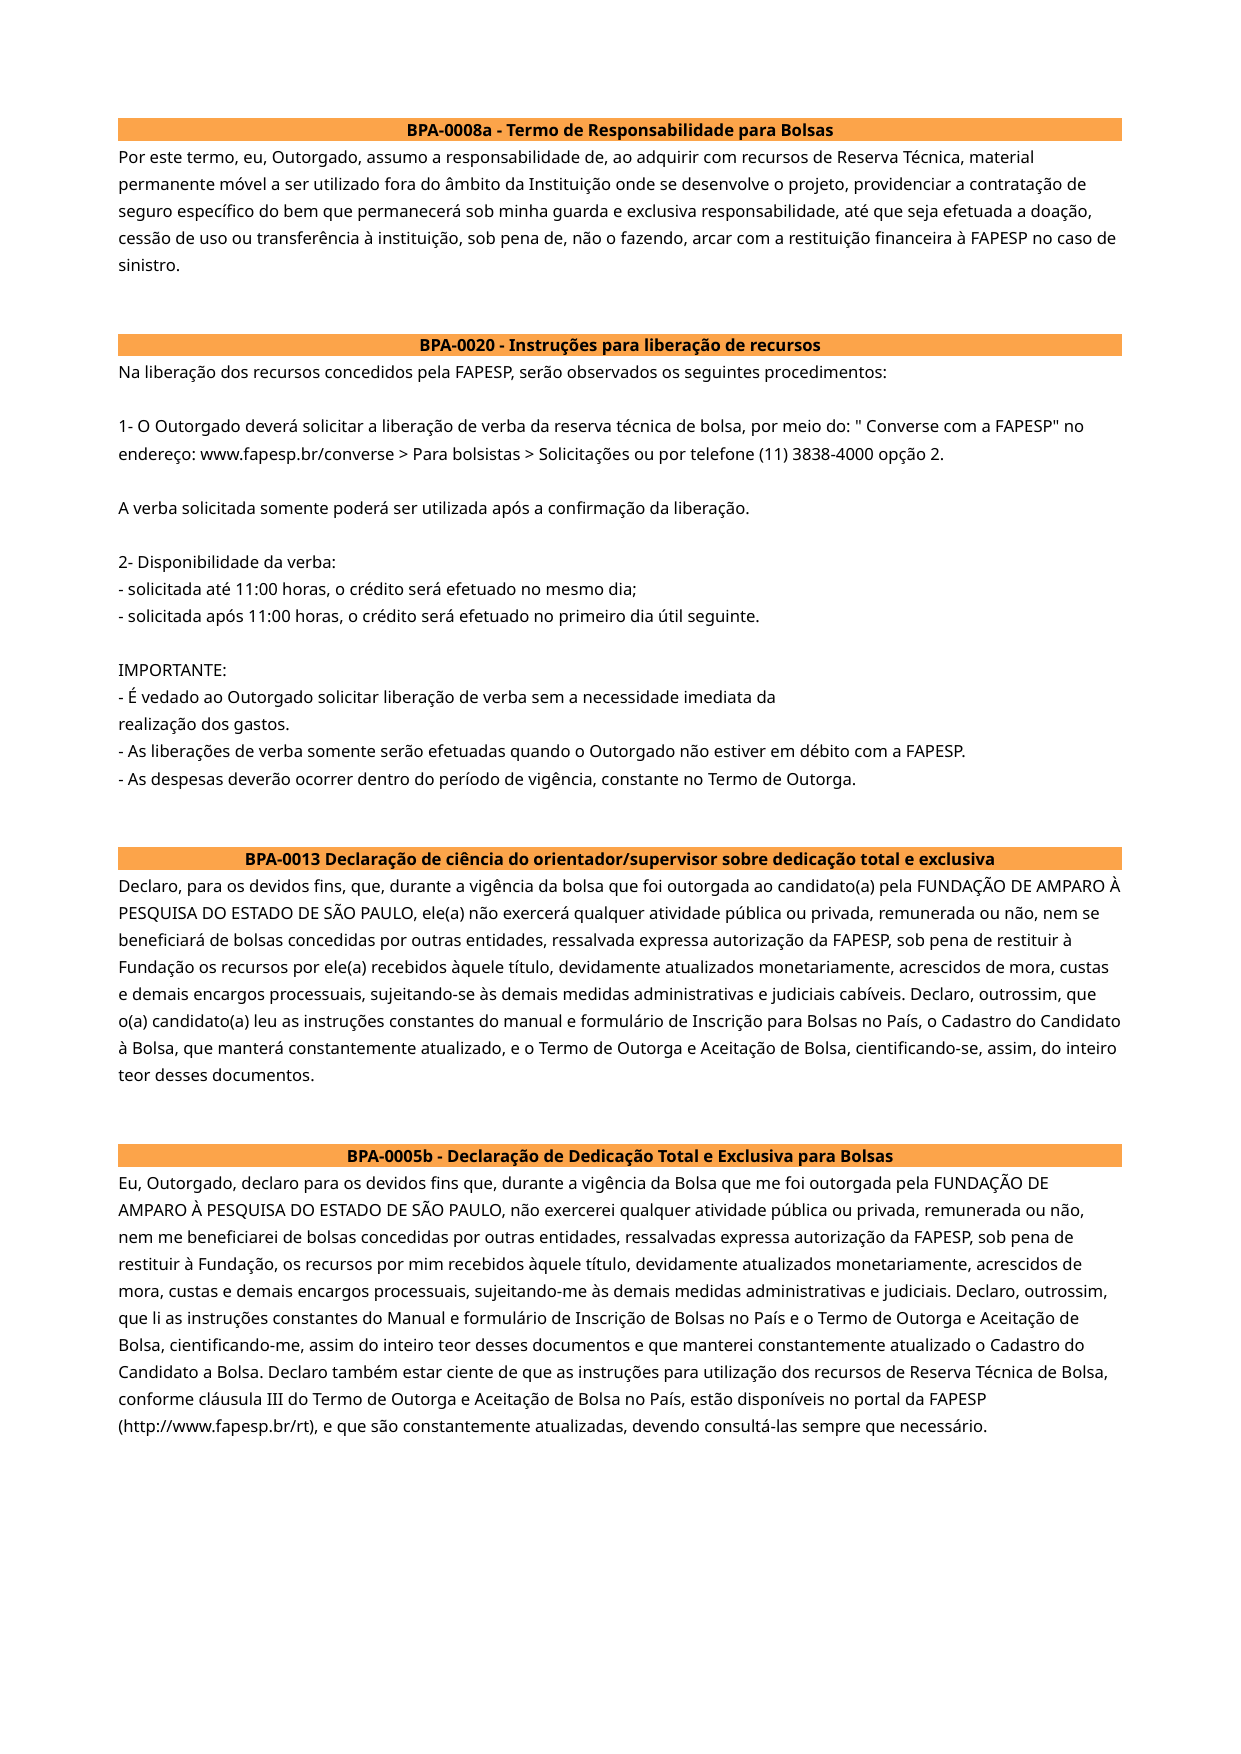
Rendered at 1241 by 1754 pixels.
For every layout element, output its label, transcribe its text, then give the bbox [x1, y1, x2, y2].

table_header BPA-0005b - Declaração de Dedicação Total e Exclusiva para Bolsas [118, 1144, 1122, 1167]
table_header BPA-0008a - Termo de Responsabilidade para Bolsas [118, 118, 1122, 141]
table_header BPA-0013 Declaração de ciência do orientador/supervisor sobre dedicação total e exclusiva [118, 847, 1122, 870]
table_cell Eu, Outorgado, declaro para os devidos fins que, durante a vigência da Bolsa que me foi outorgada pela FUNDAÇÃO DE AMPARO À PESQUISA DO ESTADO DE SÃO PAULO, não exercerei qualquer atividade pública ou privada, remunerada ou não, nem me beneficiarei de bolsas concedidas por outras entidades, ressalvadas expressa autorização da FAPESP, sob pena de restituir à Fundação, os recursos por mim recebidos àquele título, devidamente atualizados monetariamente, acrescidos de mora, custas e demais encargos processuais, sujeitando-me às demais medidas administrativas e judiciais. Declaro, outrossim, que li as instruções constantes do Manual e formulário de Inscrição de Bolsas no País e o Termo de Outorga e Aceitação de Bolsa, cientificando-me, assim do inteiro teor desses documentos e que manterei constantemente atualizado o Cadastro do Candidato a Bolsa. Declaro também estar ciente de que as instruções para utilização dos recursos de Reserva Técnica de Bolsa, conforme cláusula III do Termo de Outorga e Aceitação de Bolsa no País, estão disponíveis no portal da FAPESP (http://www.fapesp.br/rt), e que são constantemente atualizadas, devendo consultá-las sempre que necessário. [118, 1167, 1122, 1438]
table_cell Na liberação dos recursos concedidos pela FAPESP, serão observados os seguintes procedimentos: 1- O Outorgado deverá solicitar a liberação de verba da reserva técnica de bolsa, por meio do: " Converse com a FAPESP" no endereço: www.fapesp.br/converse > Para bolsistas > Solicitações ou por telefone (11) 3838-4000 opção 2. A verba solicitada somente poderá ser utilizada após a confirmação da liberação. 2- Disponibilidade da verba: - solicitada até 11:00 horas, o crédito será efetuado no mesmo dia; - solicitada após 11:00 horas, o crédito será efetuado no primeiro dia útil seguinte. IMPORTANTE: - É vedado ao Outorgado solicitar liberação de verba sem a necessidade imediata da realização dos gastos. - As liberações de verba somente serão efetuadas quando o Outorgado não estiver em débito com a FAPESP. - As despesas deverão ocorrer dentro do período de vigência, constante no Termo de Outorga. [118, 356, 1122, 790]
table_header BPA-0020 - Instruções para liberação de recursos [118, 334, 1122, 356]
table_cell Por este termo, eu, Outorgado, assumo a responsabilidade de, ao adquirir com recursos de Reserva Técnica, material permanente móvel a ser utilizado fora do âmbito da Instituição onde se desenvolve o projeto, providenciar a contratação de seguro específico do bem que permanecerá sob minha guarda e exclusiva responsabilidade, até que seja efetuada a doação, cessão de uso ou transferência à instituição, sob pena de, não o fazendo, arcar com a restituição financeira à FAPESP no caso de sinistro. [118, 141, 1122, 276]
table_cell Declaro, para os devidos fins, que, durante a vigência da bolsa que foi outorgada ao candidato(a) pela FUNDAÇÃO DE AMPARO À PESQUISA DO ESTADO DE SÃO PAULO, ele(a) não exercerá qualquer atividade pública ou privada, remunerada ou não, nem se beneficiará de bolsas concedidas por outras entidades, ressalvada expressa autorização da FAPESP, sob pena de restituir à Fundação os recursos por ele(a) recebidos àquele título, devidamente atualizados monetariamente, acrescidos de mora, custas e demais encargos processuais, sujeitando-se às demais medidas administrativas e judiciais cabíveis. Declaro, outrossim, que o(a) candidato(a) leu as instruções constantes do manual e formulário de Inscrição para Bolsas no País, o Cadastro do Candidato à Bolsa, que manterá constantemente atualizado, e o Termo de Outorga e Aceitação de Bolsa, cientificando-se, assim, do inteiro teor desses documentos. [118, 870, 1122, 1087]
